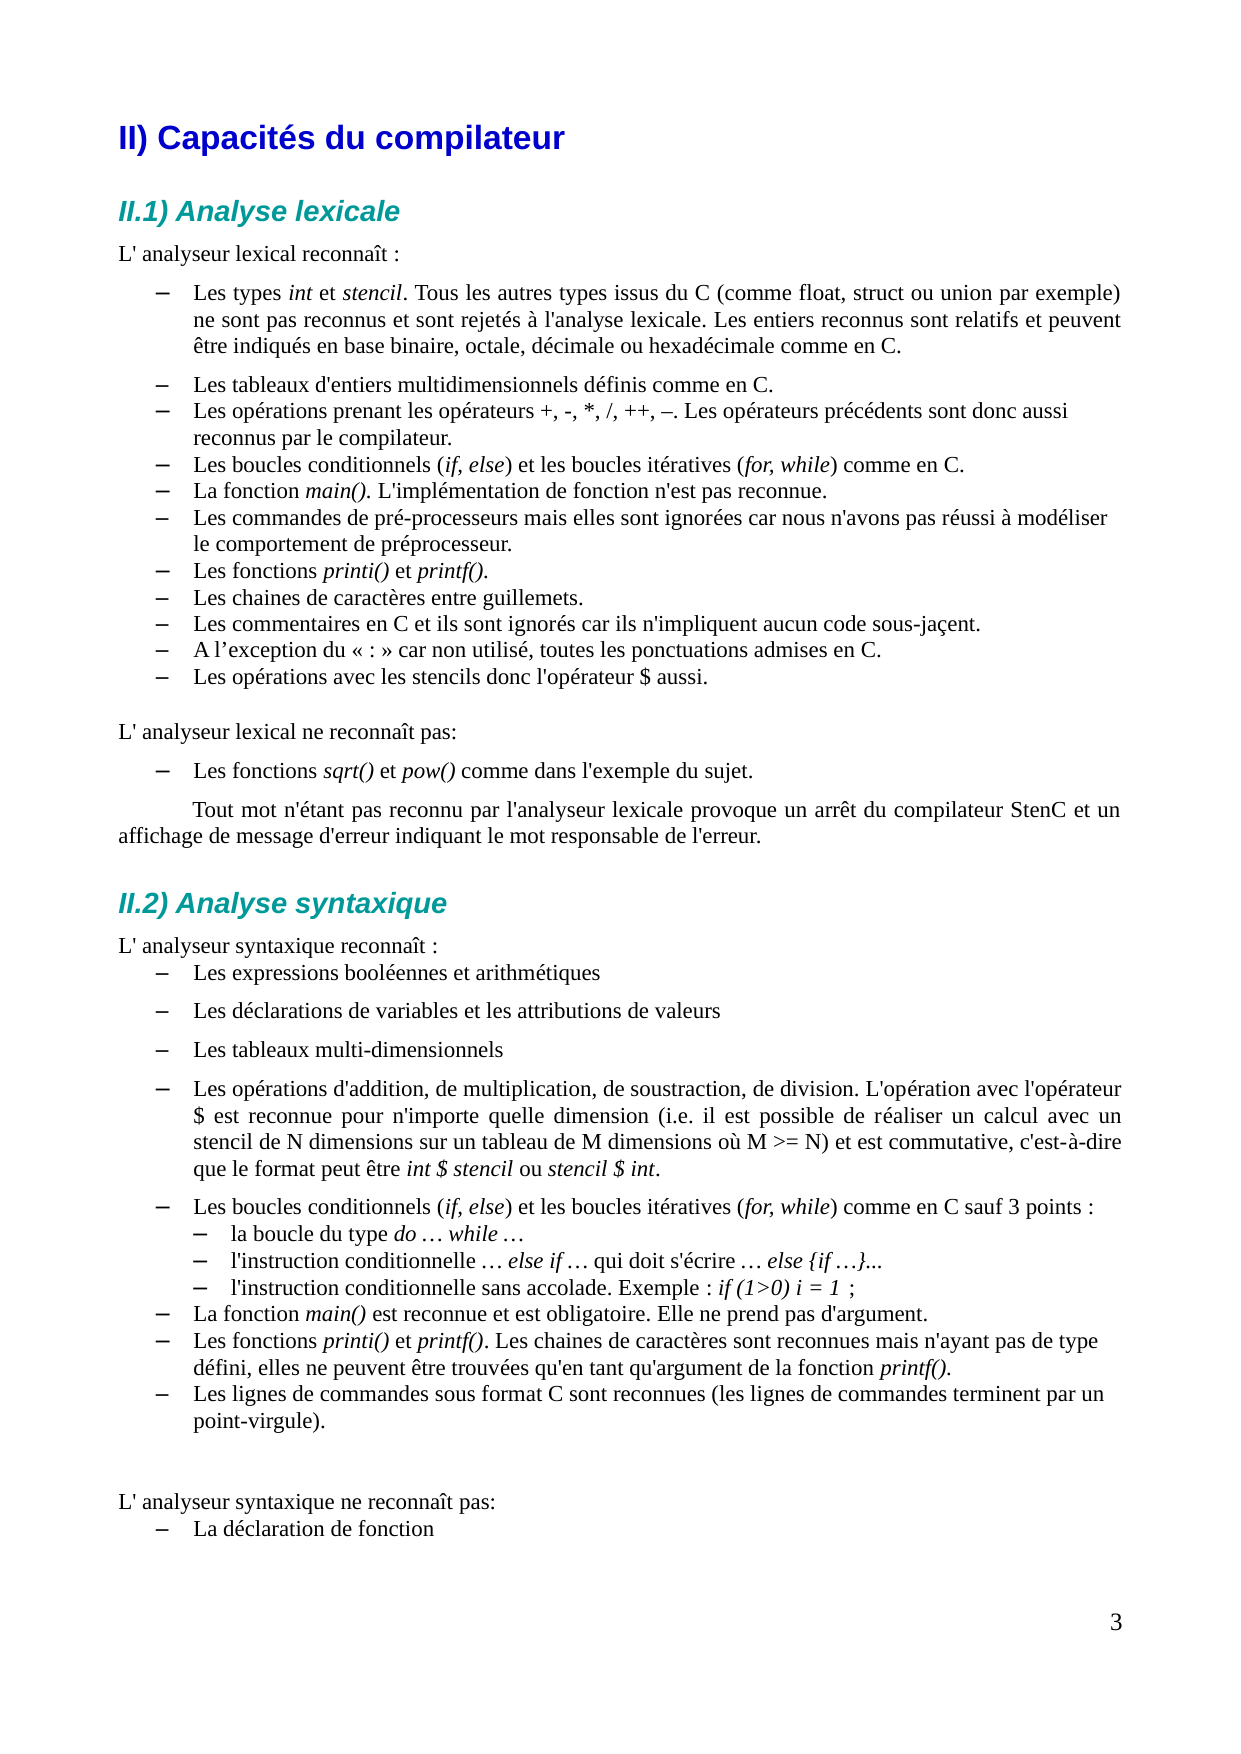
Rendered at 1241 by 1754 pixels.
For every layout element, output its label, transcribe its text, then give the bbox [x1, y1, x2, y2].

list La fonction main(). L'implémentation de fonction n'est pas reconnue. [156, 477, 1122, 504]
list Les chaines de caractères entre guillemets. [156, 584, 1122, 610]
list La fonction main() est reconnue et est obligatoire. Elle ne prend pas d'argument. [156, 1301, 1122, 1327]
list la boucle du type do … while … [193, 1220, 1122, 1247]
list Les opérations avec les stencils donc l'opérateur $ aussi. [156, 663, 1122, 689]
subtitle II.1) Analyse lexicale [118, 194, 1122, 228]
list Les boucles conditionnels (if, else) et les boucles itératives (for, while) comme en C. [156, 451, 1122, 477]
list Les commentaires en C et ils sont ignorés car ils n'impliquent aucun code sous-jaçent. [156, 610, 1122, 636]
list Les lignes de commandes sous format C sont reconnues (les lignes de commandes terminent par un point-virgule). [156, 1380, 1122, 1433]
list Les commandes de pré-processeurs mais elles sont ignorées car nous n'avons pas réussi à modéliser le comportement de préprocesseur. [156, 504, 1122, 557]
list l'instruction conditionnelle sans accolade. Exemple : if (1>0) i = 1 ; [193, 1274, 1122, 1301]
list Les fonctions sqrt() et pow() comme dans l'exemple du sujet. [156, 757, 1122, 783]
list A l’exception du « : » car non utilisé, toutes les ponctuations admises en C. [156, 636, 1122, 663]
text Tout mot n'étant pas reconnu par l'analyseur lexicale provoque un arrêt du compilateur StenC et un affichage de message d'erreur indiquant le mot responsable de l'erreur. [118, 796, 1122, 849]
text L' analyseur lexical reconnaît : [118, 240, 1122, 267]
list Les boucles conditionnels (if, else) et les boucles itératives (for, while) comme en C sauf 3 points : [156, 1193, 1122, 1220]
text L' analyseur syntaxique reconnaît : [118, 932, 1122, 958]
list Les fonctions printi() et printf(). [156, 557, 1122, 584]
list Les opérations d'addition, de multiplication, de soustraction, de division. L'opération avec l'opérateur $ est reconnue pour n'importe quelle dimension (i.e. il est possible de réaliser un calcul avec un stencil de N dimensions sur un tableau de M dimensions où M >= N) et est commutative, c'est-à-dire que le format peut être int $ stencil ou stencil $ int. [156, 1075, 1122, 1181]
list Les opérations prenant les opérateurs +, -, *, /, ++, –. Les opérateurs précédents sont donc aussi reconnus par le compilateur. [156, 397, 1122, 451]
list La déclaration de fonction [156, 1514, 1122, 1541]
list Les expressions booléennes et arithmétiques [156, 958, 1122, 985]
list Les tableaux d'entiers multidimensionnels définis comme en C. [156, 371, 1122, 397]
list l'instruction conditionnelle … else if … qui doit s'écrire … else {if …}... [193, 1247, 1122, 1274]
list Les fonctions printi() et printf(). Les chaines de caractères sont reconnues mais n'ayant pas de type défini, elles ne peuvent être trouvées qu'en tant qu'argument de la fonction printf(). [156, 1327, 1122, 1380]
list Les types int et stencil. Tous les autres types issus du C (comme float, struct ou union par exemple) ne sont pas reconnus et sont rejetés à l'analyse lexicale. Les entiers reconnus sont relatifs et peuvent être indiqués en base binaire, octale, décimale ou hexadécimale comme en C. [156, 279, 1122, 359]
text L' analyseur lexical ne reconnaît pas: [118, 718, 1122, 744]
list Les déclarations de variables et les attributions de valeurs [156, 997, 1122, 1024]
list Les tableaux multi-dimensionnels [156, 1036, 1122, 1063]
text L' analyseur syntaxique ne reconnaît pas: [118, 1462, 1122, 1514]
subtitle II.2) Analyse syntaxique [118, 886, 1122, 920]
subtitle II) Capacités du compilateur [118, 118, 1122, 157]
